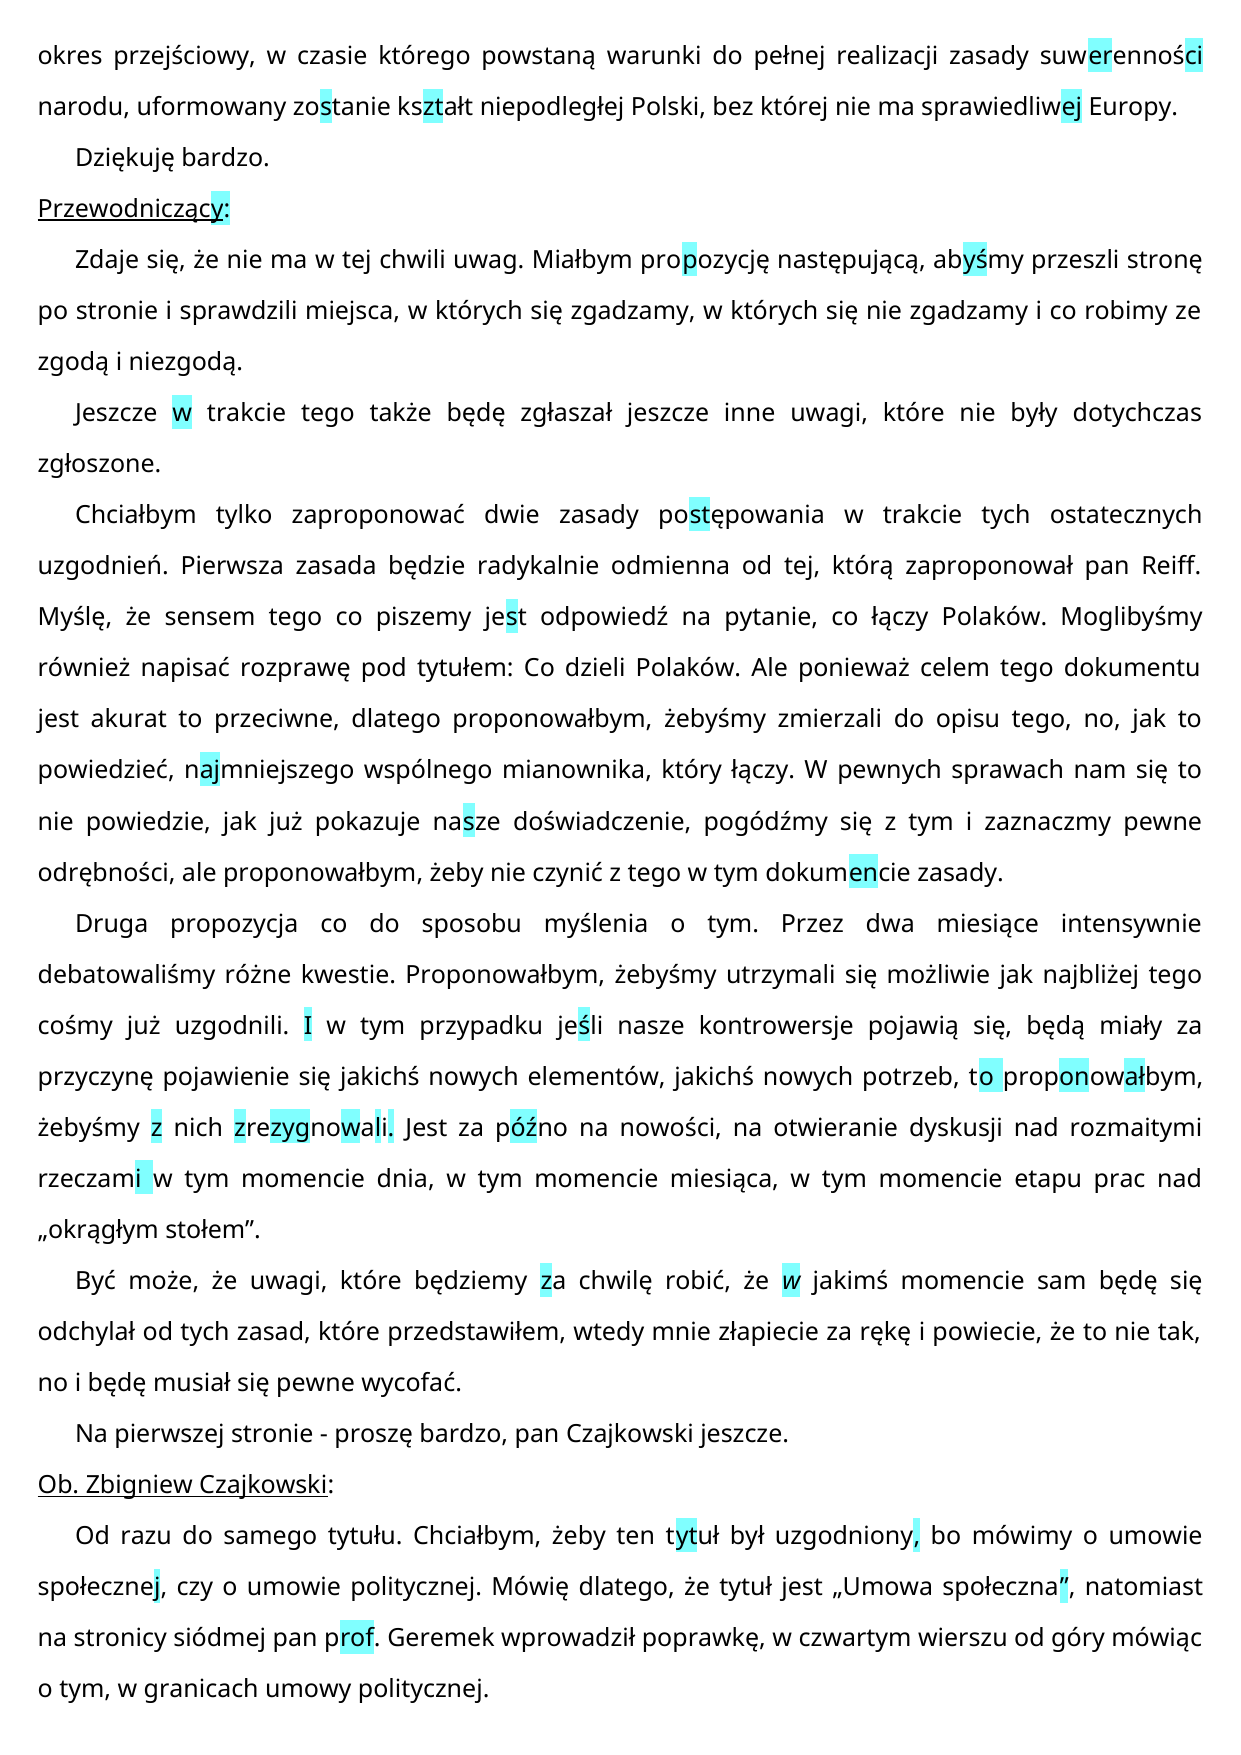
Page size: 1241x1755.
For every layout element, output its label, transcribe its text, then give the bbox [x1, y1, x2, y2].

text Jeszcze w trakcie tego także będę zgłaszał jeszcze inne uwagi, które nie były dotychczas zgłoszone. [37, 395, 1203, 480]
text Zdaje się, że nie ma w tej chwili uwag. Miałbym propozycję następującą, abyśmy przeszli stronę po stronie i sprawdzili miejsca, w których się zgadzamy, w których się nie zgadzamy i co robimy ze zgodą i niezgodą. [37, 242, 1203, 378]
text Druga propozycja co do sposobu myślenia o tym. Przez dwa miesiące intensywnie debatowaliśmy różne kwestie. Proponowałbym, żebyśmy utrzymali się możliwie jak najbliżej tego cośmy już uzgodnili. I w tym przypadku jeśli nasze kontrowersje pojawią się, będą miały za przyczynę pojawienie się jakichś nowych elementów, jakichś nowych potrzeb, to proponowałbym, żebyśmy z nich zrezygnowali. Jest za późno na nowości, na otwieranie dyskusji nad rozmaitymi rzeczami w tym momencie dnia, w tym momencie miesiąca, w tym momencie etapu prac nad „okrągłym stołem”. [37, 905, 1203, 1246]
text Ob. Zbigniew Czajkowski: [37, 1467, 1203, 1501]
text Na pierwszej stronie - proszę bardzo, pan Czajkowski jeszcze. [37, 1416, 1203, 1450]
text Dziękuję bardzo. [37, 139, 1203, 174]
text Być może, że uwagi, które będziemy za chwilę robić, że w jakimś momencie sam będę się odchylał od tych zasad, które przedstawiłem, wtedy mnie złapiecie za rękę i powiecie, że to nie tak, no i będę musiał się pewne wycofać. [37, 1262, 1203, 1399]
text Od razu do samego tytułu. Chciałbym, żeby ten tytuł był uzgodniony, bo mówimy o umowie społecznej, czy o umowie politycznej. Mówię dlatego, że tytuł jest „Umowa społeczna”, natomiast na stronicy siódmej pan prof. Geremek wprowadził poprawkę, w czwartym wierszu od góry mówiąc o tym, w granicach umowy politycznej. [37, 1518, 1203, 1705]
text okres przejściowy, w czasie którego powstaną warunki do pełnej realizacji zasady suwerenności narodu, uformowany zostanie kształt niepodległej Polski, bez której nie ma sprawiedliwej Europy. [37, 37, 1203, 123]
text Przewodniczący: [37, 191, 1203, 225]
text Chciałbym tylko zaproponować dwie zasady postępowania w trakcie tych ostatecznych uzgodnień. Pierwsza zasada będzie radykalnie odmienna od tej, którą zaproponował pan Reiff. Myślę, że sensem tego co piszemy jest odpowiedź na pytanie, co łączy Polaków. Moglibyśmy również napisać rozprawę pod tytułem: Co dzieli Polaków. Ale ponieważ celem tego dokumentu jest akurat to przeciwne, dlatego proponowałbym, żebyśmy zmierzali do opisu tego, no, jak to powiedzieć, najmniejszego wspólnego mianownika, który łączy. W pewnych sprawach nam się to nie powiedzie, jak już pokazuje nasze doświadczenie, pogódźmy się z tym i zaznaczmy pewne odrębności, ale proponowałbym, żeby nie czynić z tego w tym dokumencie zasady. [37, 497, 1203, 888]
